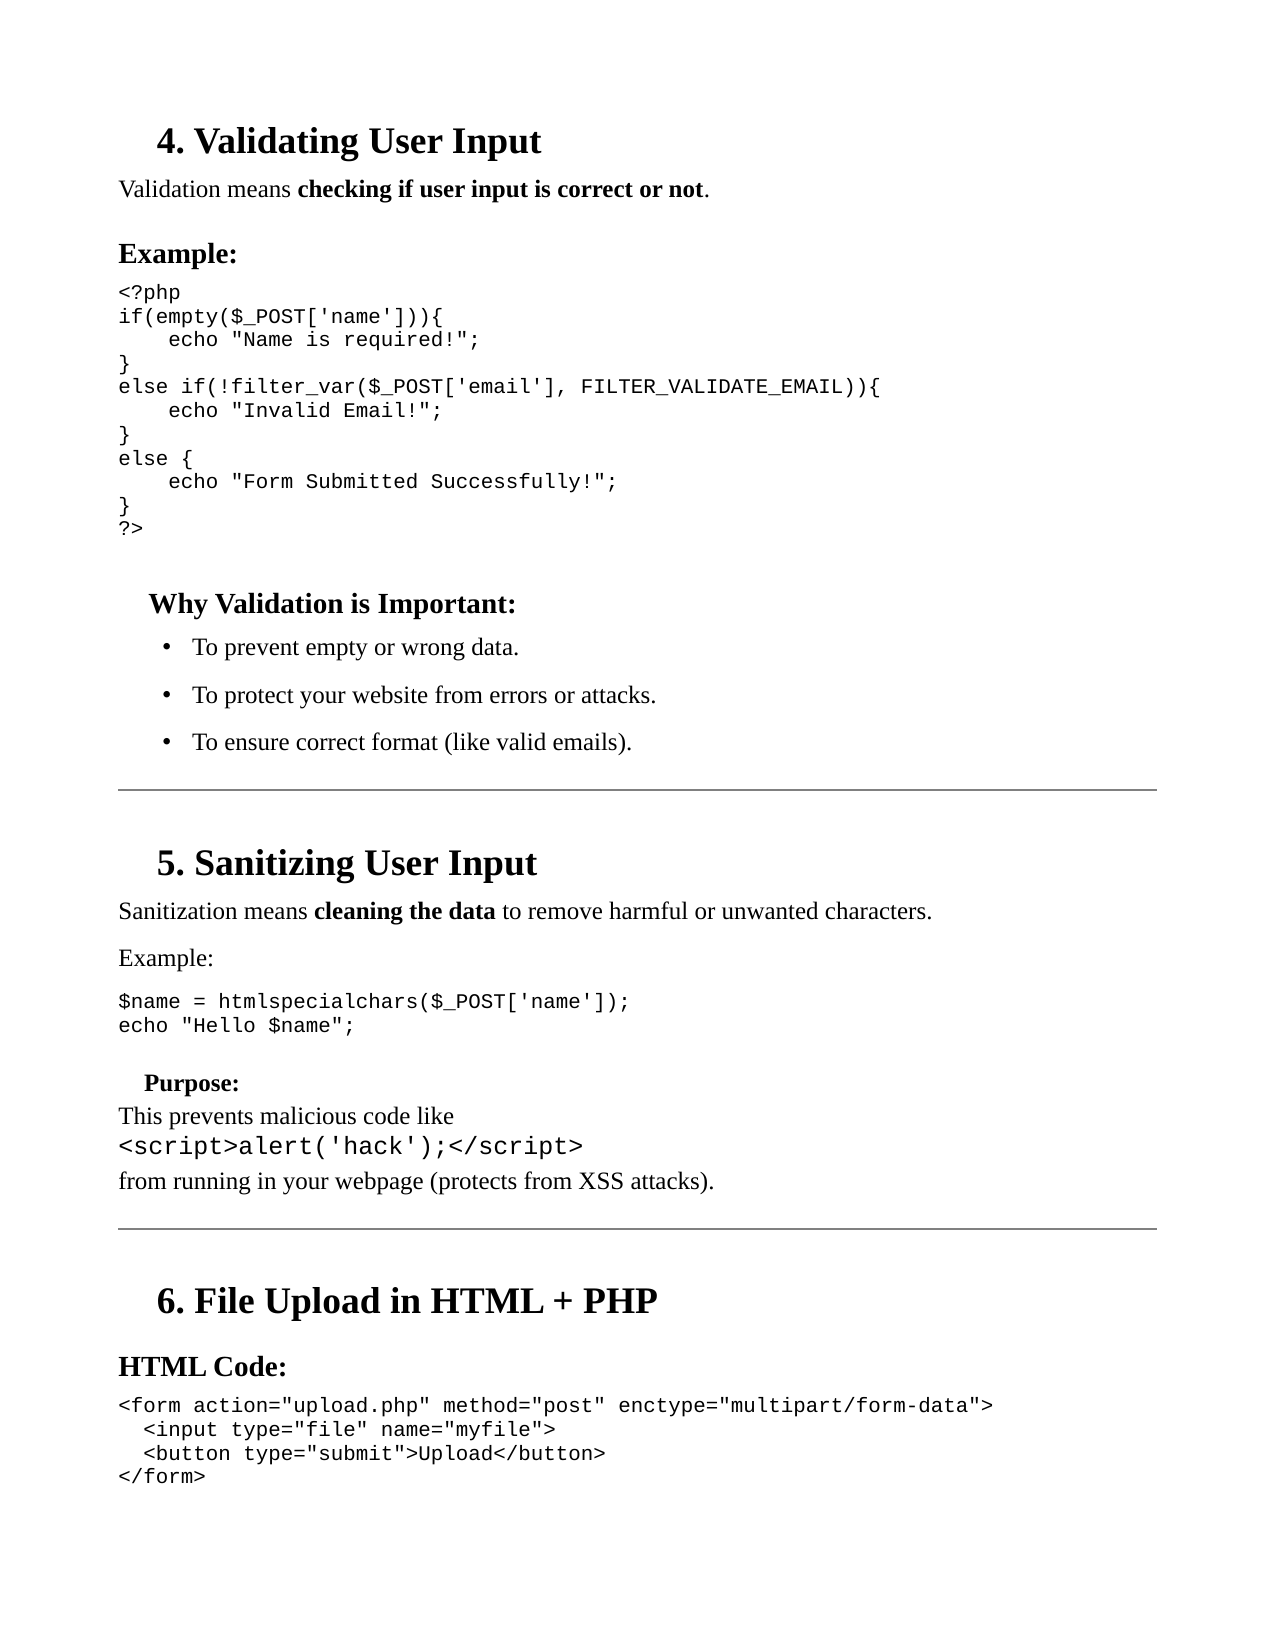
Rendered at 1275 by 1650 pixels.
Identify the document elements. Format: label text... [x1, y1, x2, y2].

text } [118, 424, 1157, 447]
text <button type="submit">Upload</button> [118, 1442, 1157, 1466]
text <input type="file" name="myfile"> [118, 1419, 1157, 1442]
subtitle 🧹 5. Sanitizing User Input [118, 840, 1157, 883]
text <form action="upload.php" method="post" enctype="multipart/form-data"> [118, 1395, 1157, 1419]
text ?> [118, 518, 1157, 542]
text } [118, 353, 1157, 377]
text echo "Name is required!"; [118, 329, 1157, 353]
text echo "Hello $name"; [118, 1014, 1157, 1038]
list To protect your website from errors or attacks. [162, 680, 1157, 708]
text <?php [118, 282, 1157, 306]
text $name = htmlspecialchars($_POST['name']); [118, 991, 1157, 1014]
text else { [118, 447, 1157, 471]
text Validation means checking if user input is correct or not. [118, 174, 1157, 202]
subtitle ✅ Why Validation is Important: [118, 586, 1157, 620]
text echo "Form Submitted Successfully!"; [118, 471, 1157, 495]
subtitle 📁 6. File Upload in HTML + PHP [118, 1279, 1157, 1322]
subtitle HTML Code: [118, 1349, 1157, 1383]
text else if(!filter_var($_POST['email'], FILTER_VALIDATE_EMAIL)){ [118, 377, 1157, 400]
list To ensure correct format (like valid emails). [162, 727, 1157, 756]
subtitle 🧰 4. Validating User Input [118, 118, 1157, 161]
text echo "Invalid Email!"; [118, 400, 1157, 424]
list To prevent empty or wrong data. [162, 632, 1157, 661]
text </form> [118, 1466, 1157, 1490]
text 🧠 Purpose: This prevents malicious code like <script>alert('hack');</script> from running in your webpage (protects from XSS attacks). [118, 1068, 1157, 1195]
text if(empty($_POST['name'])){ [118, 306, 1157, 329]
text Example: [118, 943, 1157, 972]
text Sanitization means cleaning the data to remove harmful or unwanted characters. [118, 896, 1157, 924]
subtitle Example: [118, 236, 1157, 269]
text } [118, 495, 1157, 518]
